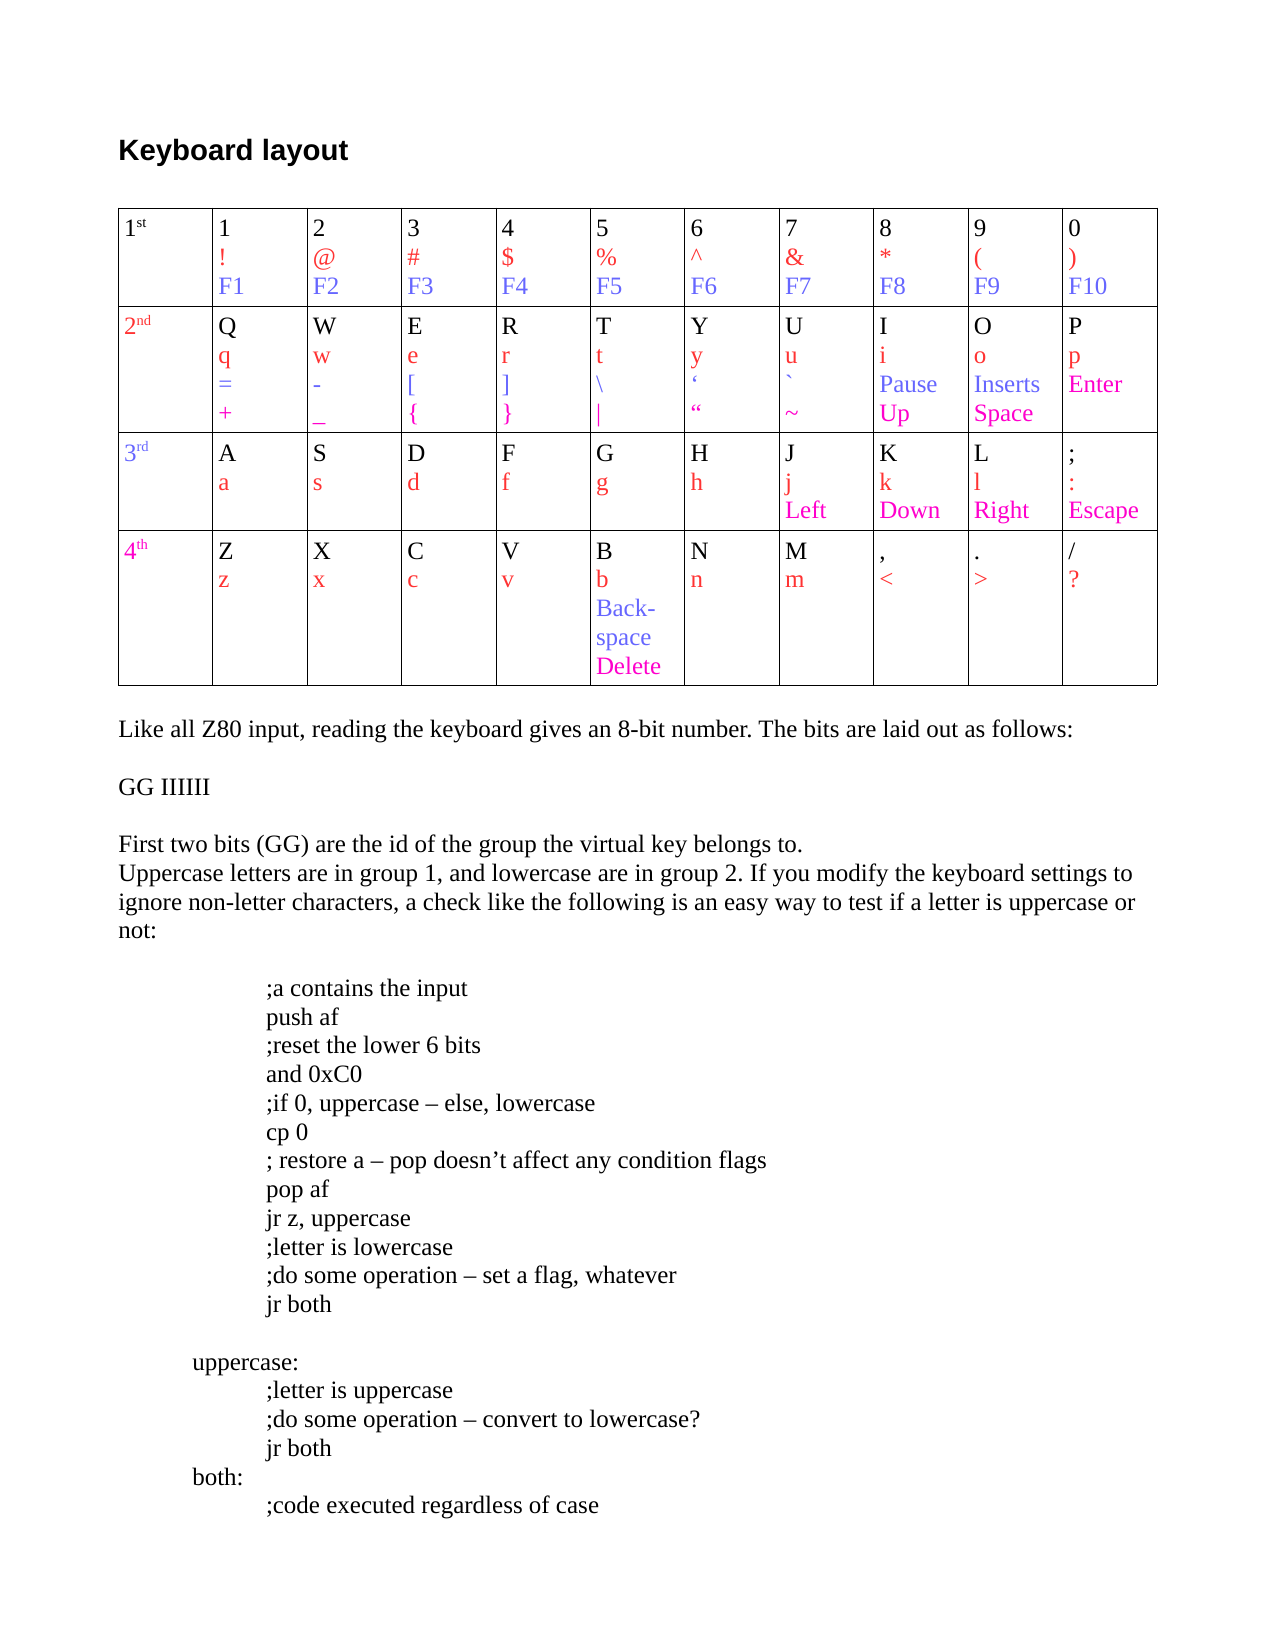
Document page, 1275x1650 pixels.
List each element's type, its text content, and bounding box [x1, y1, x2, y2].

table_cell E e [ { [402, 307, 496, 432]
table_cell I i Pause Up [874, 307, 968, 432]
table_cell B b Back-space Delete [591, 531, 684, 685]
text ;letter is lowercase [266, 1232, 1157, 1260]
table_cell 4th [119, 531, 212, 685]
table_cell N n [685, 531, 779, 685]
table_cell Y y ‘ “ [685, 307, 779, 432]
text First two bits (GG) are the id of the group the virtual key belongs to. [118, 829, 1157, 858]
text ;do some operation – set a flag, whatever [266, 1260, 1157, 1289]
table_cell S s [308, 433, 401, 530]
text and 0xC0 [266, 1059, 1157, 1088]
table_header 7 & F7 [780, 209, 873, 306]
table_cell D d [402, 433, 496, 530]
table_cell K k Down [874, 433, 968, 530]
table_cell J j Left [780, 433, 873, 530]
text pop af [266, 1174, 1157, 1203]
table_cell A a [213, 433, 307, 530]
table_header 4 $ F4 [497, 209, 590, 306]
table_cell V v [497, 531, 590, 685]
table_header 9 ( F9 [969, 209, 1062, 306]
table_cell 2nd [119, 307, 212, 432]
text Uppercase letters are in group 1, and lowercase are in group 2. If you modify the keyboard settings to ignore non-letter characters, a check like the following is an easy way to test if a letter is uppercase or not: [118, 858, 1157, 944]
text ; restore a – pop doesn’t affect any condition flags [266, 1145, 1157, 1174]
table_header 6 ^ F6 [685, 209, 779, 306]
table_cell U u ` ~ [780, 307, 873, 432]
text jr z, uppercase [266, 1203, 1157, 1232]
table_cell P p Enter [1063, 307, 1157, 432]
table_cell O o Inserts Space [969, 307, 1062, 432]
table_header 1 ! F1 [213, 209, 307, 306]
text ;if 0, uppercase – else, lowercase [266, 1088, 1157, 1117]
table_header 2 @ F2 [308, 209, 401, 306]
table_header 0 ) F10 [1063, 209, 1157, 306]
table_header 1st [119, 209, 212, 306]
table_cell C c [402, 531, 496, 685]
text cp 0 [266, 1117, 1157, 1145]
table_cell L l Right [969, 433, 1062, 530]
text ;reset the lower 6 bits [266, 1030, 1157, 1059]
table_cell G g [591, 433, 684, 530]
table_cell H h [685, 433, 779, 530]
table_cell X x [308, 531, 401, 685]
text ;do some operation – convert to lowercase? [266, 1404, 1157, 1433]
table_cell F f [497, 433, 590, 530]
table_header 3 # F3 [402, 209, 496, 306]
table_cell / ? [1063, 531, 1157, 685]
text jr both [266, 1289, 1157, 1318]
subtitle Keyboard layout [118, 133, 1157, 166]
text Like all Z80 input, reading the keyboard gives an 8-bit number. The bits are laid out as follows: [118, 714, 1157, 743]
table_cell W w - _ [308, 307, 401, 432]
table_header 5 % F5 [591, 209, 684, 306]
table_cell 3rd [119, 433, 212, 530]
text GG IIIIII [118, 772, 1157, 800]
table_cell , < [874, 531, 968, 685]
text both: [192, 1462, 1157, 1490]
table_header 8 * F8 [874, 209, 968, 306]
table_cell T t \ | [591, 307, 684, 432]
text jr both [266, 1433, 1157, 1462]
table_cell M m [780, 531, 873, 685]
text push af [266, 1002, 1157, 1030]
table_cell ; : Escape [1063, 433, 1157, 530]
table_cell Z z [213, 531, 307, 685]
table_cell R r ] } [497, 307, 590, 432]
text uppercase: [192, 1347, 1157, 1375]
table_cell . > [969, 531, 1062, 685]
table_cell Q q = + [213, 307, 307, 432]
text ;code executed regardless of case [266, 1490, 1157, 1519]
text ;letter is uppercase [266, 1375, 1157, 1404]
text ;a contains the input [266, 973, 1157, 1002]
